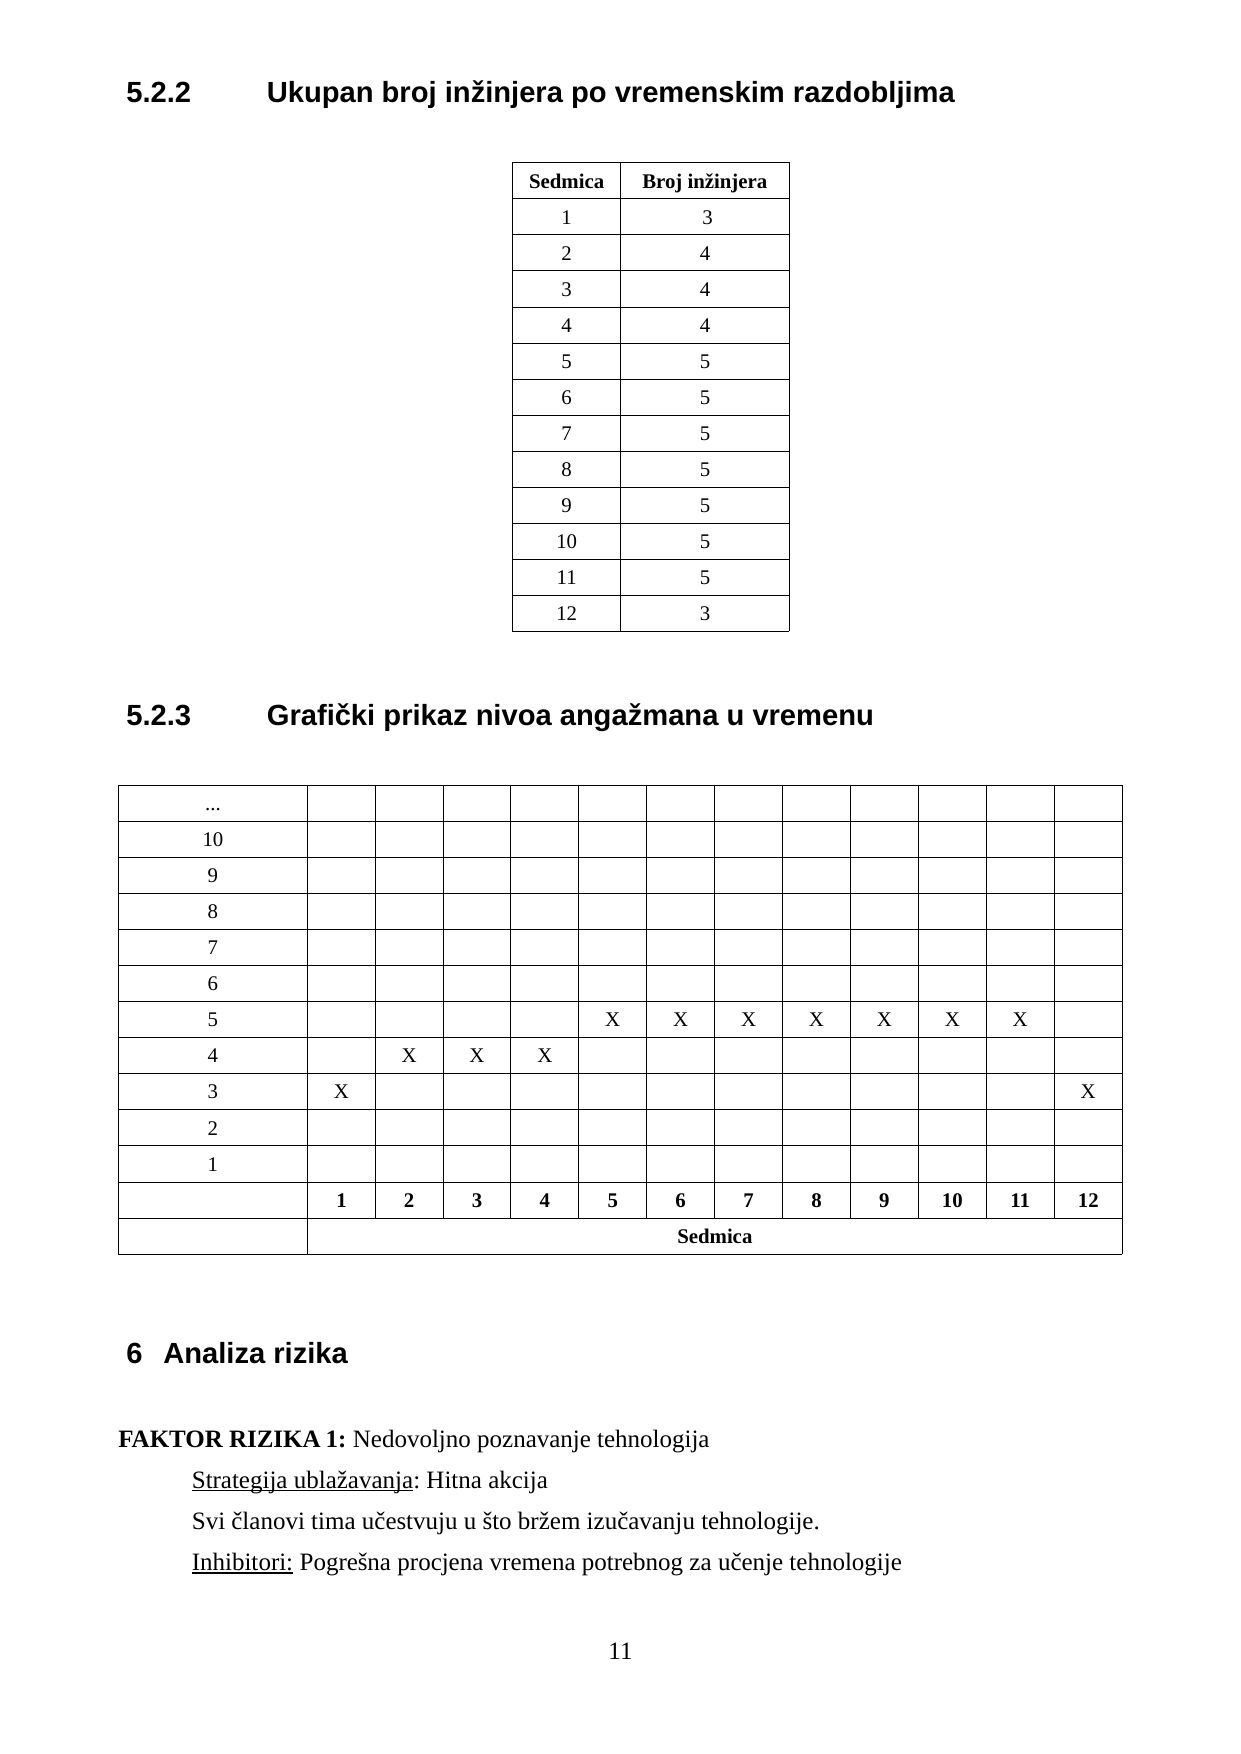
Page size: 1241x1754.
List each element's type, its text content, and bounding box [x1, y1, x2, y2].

table_cell X [919, 1002, 986, 1037]
table_cell [511, 894, 578, 929]
table_cell [308, 858, 375, 893]
table_header [376, 786, 443, 821]
table_cell X [647, 1002, 714, 1037]
table_cell [308, 1038, 375, 1073]
table_cell [579, 1038, 646, 1073]
table_cell 4 [621, 308, 789, 342]
table_cell [1055, 1002, 1122, 1037]
table_cell [647, 858, 714, 893]
table_cell [1055, 966, 1122, 1001]
table_cell [647, 930, 714, 965]
table_cell 9 [119, 858, 307, 893]
table_cell [919, 1110, 986, 1145]
table_cell [783, 930, 850, 965]
table_cell [1055, 1146, 1122, 1181]
table_header [851, 786, 918, 821]
table_cell 10 [119, 822, 307, 857]
table_cell [851, 1038, 918, 1073]
table_cell [987, 1146, 1054, 1181]
table_cell [444, 858, 510, 893]
table_cell [579, 930, 646, 965]
table_cell [783, 1146, 850, 1181]
table_cell [444, 894, 510, 929]
text Strategija ublažavanja: Hitna akcija [192, 1465, 1122, 1494]
table_cell 5 [579, 1183, 646, 1217]
table_cell [647, 1110, 714, 1145]
table_cell [511, 858, 578, 893]
table_cell [308, 1110, 375, 1145]
table_cell 5 [621, 488, 789, 523]
table_cell [511, 930, 578, 965]
table_cell [851, 1110, 918, 1145]
table_cell X [987, 1002, 1054, 1037]
table_cell 1 [119, 1146, 307, 1181]
table_header [511, 786, 578, 821]
table_header [987, 786, 1054, 821]
table_cell X [511, 1038, 578, 1073]
table_cell 11 [987, 1183, 1054, 1217]
table_cell 4 [119, 1038, 307, 1073]
table_cell [783, 894, 850, 929]
table_cell X [579, 1002, 646, 1037]
table_cell [376, 894, 443, 929]
table_cell X [444, 1038, 510, 1073]
table_cell 11 [513, 560, 620, 595]
table_cell [308, 966, 375, 1001]
table_cell X [715, 1002, 782, 1037]
table_cell [376, 1002, 443, 1037]
table_cell 5 [621, 560, 789, 595]
table_cell [715, 1146, 782, 1181]
table_cell 1 [308, 1183, 375, 1217]
table_cell [919, 930, 986, 965]
table_header [783, 786, 850, 821]
table_cell 3 [513, 271, 620, 306]
table_cell [919, 966, 986, 1001]
table_cell X [1055, 1074, 1122, 1109]
table_cell [851, 894, 918, 929]
table_header [579, 786, 646, 821]
table_cell 7 [513, 416, 620, 451]
table_cell [783, 858, 850, 893]
table_cell [444, 966, 510, 1001]
table_header [647, 786, 714, 821]
table_cell [919, 858, 986, 893]
table_cell [119, 1183, 307, 1217]
table_cell [444, 1110, 510, 1145]
table_cell 4 [621, 235, 789, 270]
table_cell 5 [621, 344, 789, 378]
table_cell [987, 1038, 1054, 1073]
table_cell [715, 822, 782, 857]
table_cell 5 [621, 452, 789, 487]
table_cell [715, 930, 782, 965]
table_cell 3 [621, 596, 789, 631]
table_cell X [376, 1038, 443, 1073]
table_header ... [119, 786, 307, 821]
table_cell 5 [621, 524, 789, 559]
table_cell [444, 930, 510, 965]
table_cell 4 [513, 308, 620, 342]
table_cell 3 [621, 199, 789, 234]
table_cell 2 [376, 1183, 443, 1217]
table_cell [647, 1146, 714, 1181]
table_cell [308, 1146, 375, 1181]
table_cell [308, 930, 375, 965]
table_cell [851, 930, 918, 965]
table_cell [919, 1074, 986, 1109]
table_cell [1055, 930, 1122, 965]
table_cell [647, 1074, 714, 1109]
table_cell X [783, 1002, 850, 1037]
table_cell 8 [119, 894, 307, 929]
table_cell 6 [513, 380, 620, 414]
text FAKTOR RIZIKA 1: Nedovoljno poznavanje tehnologija [118, 1424, 1122, 1452]
table_cell [715, 858, 782, 893]
table_cell [376, 1110, 443, 1145]
table_cell 10 [513, 524, 620, 559]
table_cell [647, 822, 714, 857]
table_cell [511, 1146, 578, 1181]
table_cell [511, 966, 578, 1001]
table_cell [376, 1146, 443, 1181]
table_cell [715, 894, 782, 929]
table_cell [783, 1038, 850, 1073]
table_cell [1055, 1110, 1122, 1145]
table_cell 5 [621, 380, 789, 414]
table_header [919, 786, 986, 821]
table_cell 2 [513, 235, 620, 270]
table_cell [987, 1110, 1054, 1145]
table_cell [1055, 858, 1122, 893]
table_cell [851, 858, 918, 893]
table_cell [919, 1146, 986, 1181]
table_cell 4 [621, 271, 789, 306]
table_cell 12 [1055, 1183, 1122, 1217]
table_cell [376, 822, 443, 857]
table_cell [308, 822, 375, 857]
table_cell [444, 822, 510, 857]
table_cell [851, 822, 918, 857]
table_header [444, 786, 510, 821]
table_cell [715, 1110, 782, 1145]
table_cell [851, 1074, 918, 1109]
table_cell [444, 1074, 510, 1109]
text Inhibitori: Pogrešna procjena vremena potrebnog za učenje tehnologije [192, 1547, 1122, 1576]
table_cell Sedmica [308, 1219, 1122, 1253]
table_cell [444, 1146, 510, 1181]
table_cell 5 [621, 416, 789, 451]
table_header [715, 786, 782, 821]
table_cell [511, 1002, 578, 1037]
table_cell [579, 858, 646, 893]
table_cell [647, 966, 714, 1001]
table_header Broj inžinjera [621, 163, 789, 198]
table_cell [119, 1219, 307, 1253]
table_cell 9 [513, 488, 620, 523]
subtitle Grafički prikaz nivoa angažmana u vremenu [118, 698, 1122, 731]
table_cell [987, 894, 1054, 929]
table_cell 9 [851, 1183, 918, 1217]
table_cell 10 [919, 1183, 986, 1217]
table_cell [308, 894, 375, 929]
table_cell X [308, 1074, 375, 1109]
table_cell [308, 1002, 375, 1037]
table_cell 7 [715, 1183, 782, 1217]
table_cell [783, 966, 850, 1001]
table_cell [511, 1110, 578, 1145]
table_cell [579, 822, 646, 857]
table_cell [376, 1074, 443, 1109]
table_cell [919, 822, 986, 857]
table_cell [715, 1038, 782, 1073]
table_cell [1055, 822, 1122, 857]
table_cell [783, 1074, 850, 1109]
text Svi članovi tima učestvuju u što bržem izučavanju tehnologije. [192, 1506, 1122, 1535]
table_cell 5 [513, 344, 620, 378]
table_cell [579, 1074, 646, 1109]
table_cell 6 [647, 1183, 714, 1217]
table_header [1055, 786, 1122, 821]
table_cell [783, 822, 850, 857]
table_cell 3 [444, 1183, 510, 1217]
table_cell [987, 822, 1054, 857]
table_cell [376, 966, 443, 1001]
table_cell 8 [513, 452, 620, 487]
table_cell [444, 1002, 510, 1037]
table_cell [579, 966, 646, 1001]
table_header [308, 786, 375, 821]
table_cell [783, 1110, 850, 1145]
table_cell [647, 1038, 714, 1073]
table_cell 3 [119, 1074, 307, 1109]
table_cell [579, 894, 646, 929]
table_cell [851, 966, 918, 1001]
table_cell [919, 894, 986, 929]
table_cell [1055, 894, 1122, 929]
table_cell [919, 1038, 986, 1073]
table_cell [987, 930, 1054, 965]
table_cell 2 [119, 1110, 307, 1145]
table_cell 4 [511, 1183, 578, 1217]
table_header Sedmica [513, 163, 620, 198]
table_cell [511, 1074, 578, 1109]
subtitle Analiza rizika [118, 1336, 1122, 1370]
table_cell [376, 858, 443, 893]
table_cell [647, 894, 714, 929]
table_cell [511, 822, 578, 857]
table_cell [715, 966, 782, 1001]
table_cell [851, 1146, 918, 1181]
table_cell [715, 1074, 782, 1109]
table_cell [376, 930, 443, 965]
table_cell [579, 1146, 646, 1181]
table_cell 7 [119, 930, 307, 965]
table_cell [987, 1074, 1054, 1109]
table_cell 1 [513, 199, 620, 234]
table_cell X [851, 1002, 918, 1037]
table_cell [579, 1110, 646, 1145]
table_cell [987, 966, 1054, 1001]
table_cell 6 [119, 966, 307, 1001]
table_cell 5 [119, 1002, 307, 1037]
subtitle Ukupan broj inžinjera po vremenskim razdobljima [118, 75, 1122, 108]
table_cell 8 [783, 1183, 850, 1217]
table_cell [987, 858, 1054, 893]
table_cell [1055, 1038, 1122, 1073]
table_cell 12 [513, 596, 620, 631]
